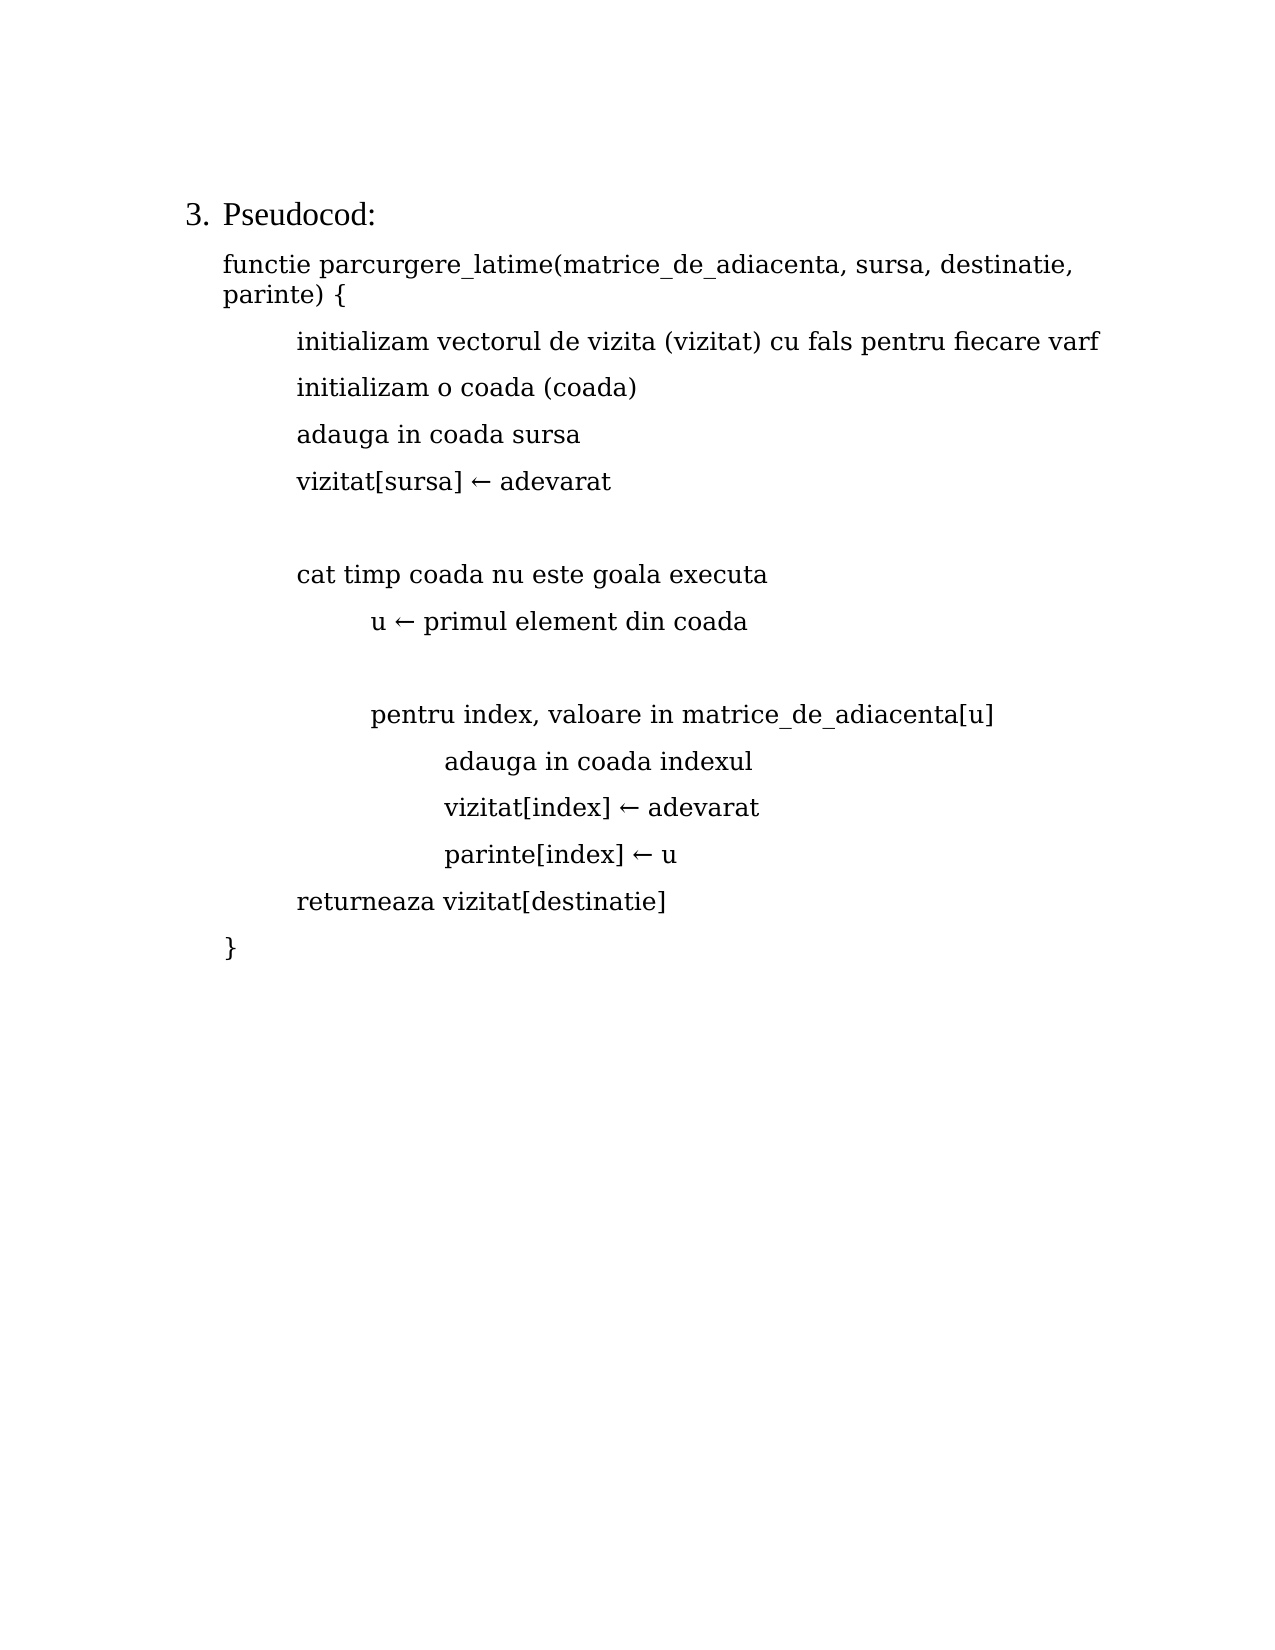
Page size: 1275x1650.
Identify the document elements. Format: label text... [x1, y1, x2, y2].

list adauga in coada sursa [223, 420, 1127, 449]
list initializam vectorul de vizita (vizitat) cu fals pentru fiecare varf [223, 327, 1127, 356]
list functie parcurgere_latime(matrice_de_adiacenta, sursa, destinatie, parinte) { [223, 250, 1127, 309]
list u ← primul element din coada [223, 607, 1127, 636]
list parinte[index] ← u [223, 840, 1127, 869]
list cat timp coada nu este goala executa [223, 560, 1127, 589]
list Pseudocod: [185, 194, 1127, 232]
list initializam o coada (coada) [223, 373, 1127, 402]
list adauga in coada indexul [223, 747, 1127, 776]
list pentru index, valoare in matrice_de_adiacenta[u] [223, 700, 1127, 729]
list vizitat[index] ← adevarat [223, 793, 1127, 822]
list returneaza vizitat[destinatie] [223, 887, 1127, 916]
list vizitat[sursa] ← adevarat [223, 467, 1127, 496]
list } [223, 933, 1127, 962]
